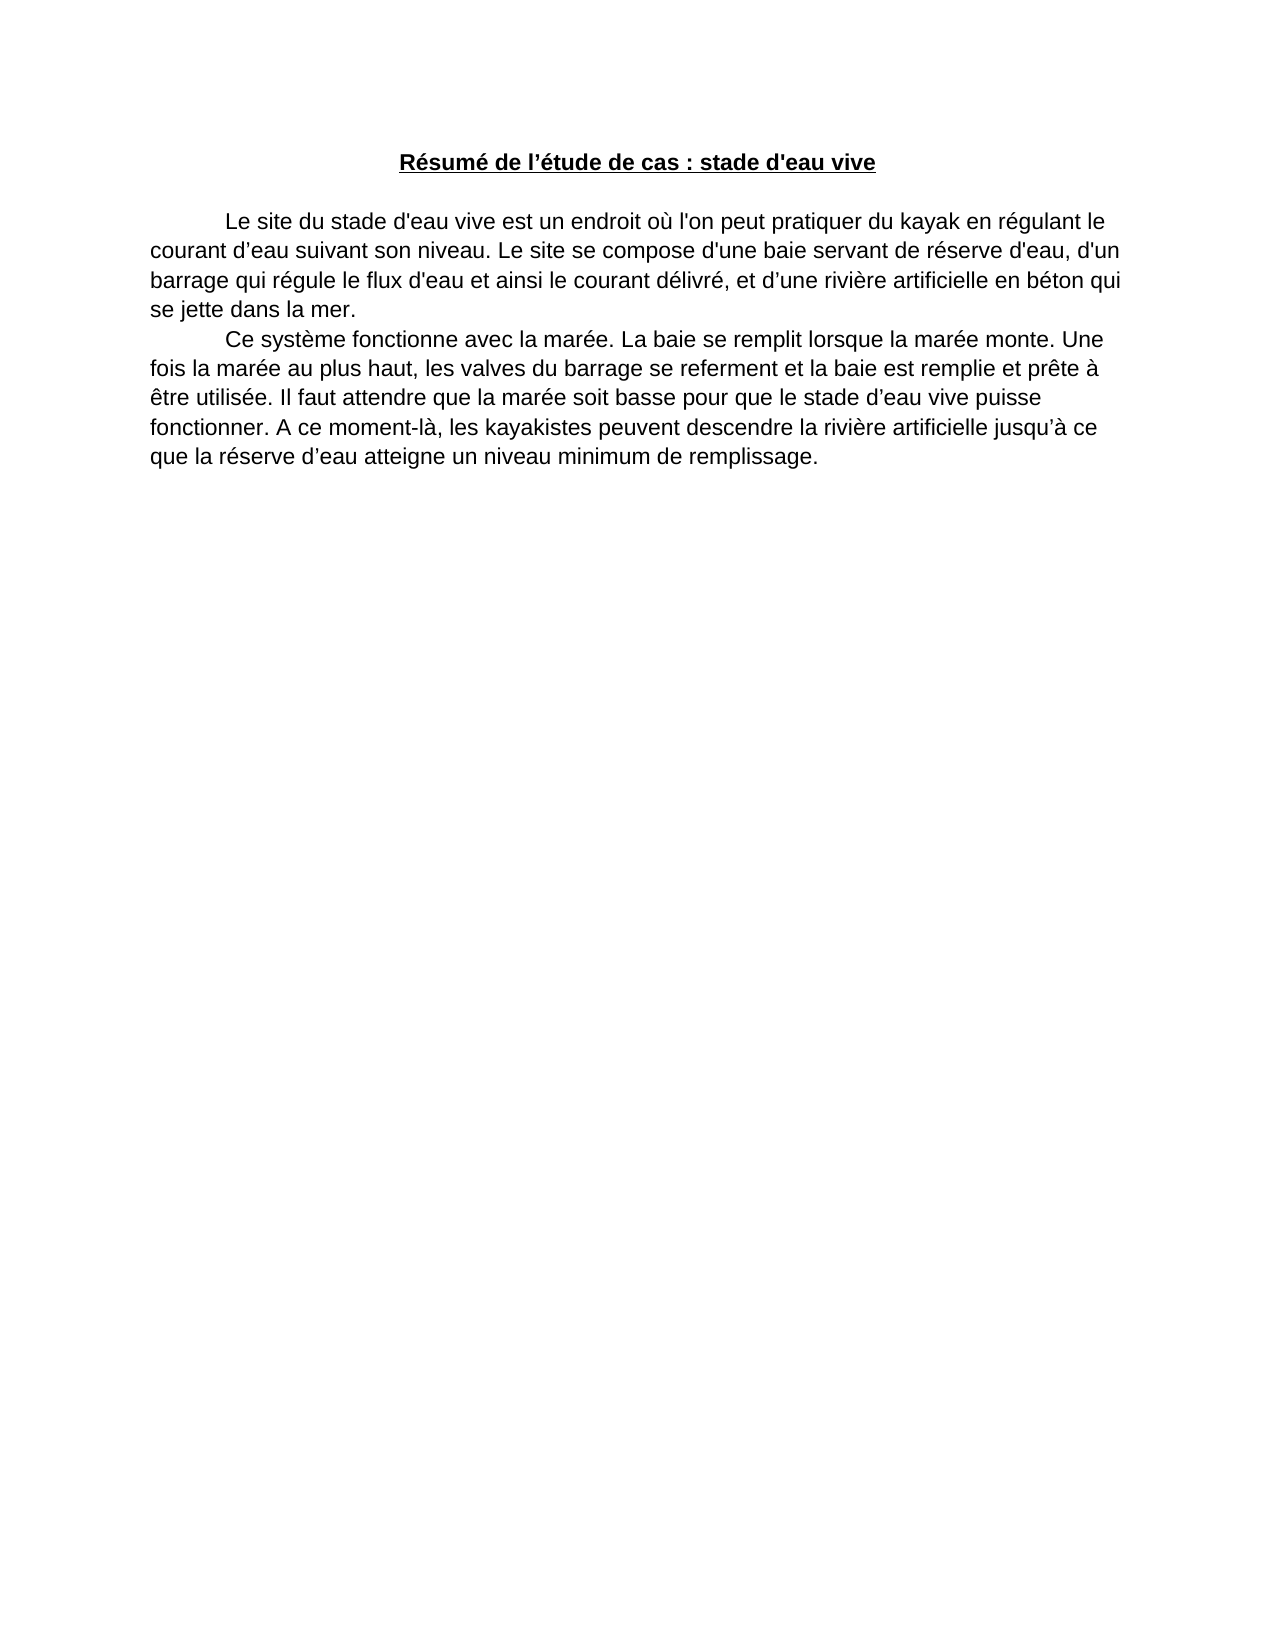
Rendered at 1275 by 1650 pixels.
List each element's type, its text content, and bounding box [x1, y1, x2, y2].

text Ce système fonctionne avec la marée. La baie se remplit lorsque la marée monte. Une fois la marée au plus haut, les valves du barrage se referment et la baie est remplie et prête à être utilisée. Il faut attendre que la marée soit basse pour que le stade d’eau vive puisse fonctionner. A ce moment-là, les kayakistes peuvent descendre la rivière artificielle jusqu’à ce que la réserve d’eau atteigne un niveau minimum de remplissage. [150, 326, 1125, 469]
text Résumé de l’étude de cas : stade d'eau vive [150, 150, 1125, 176]
text Le site du stade d'eau vive est un endroit où l'on peut pratiquer du kayak en régulant le courant d’eau suivant son niveau. Le site se compose d'une baie servant de réserve d'eau, d'un barrage qui régule le flux d'eau et ainsi le courant délivré, et d’une rivière artificielle en béton qui se jette dans la mer. [150, 209, 1125, 322]
